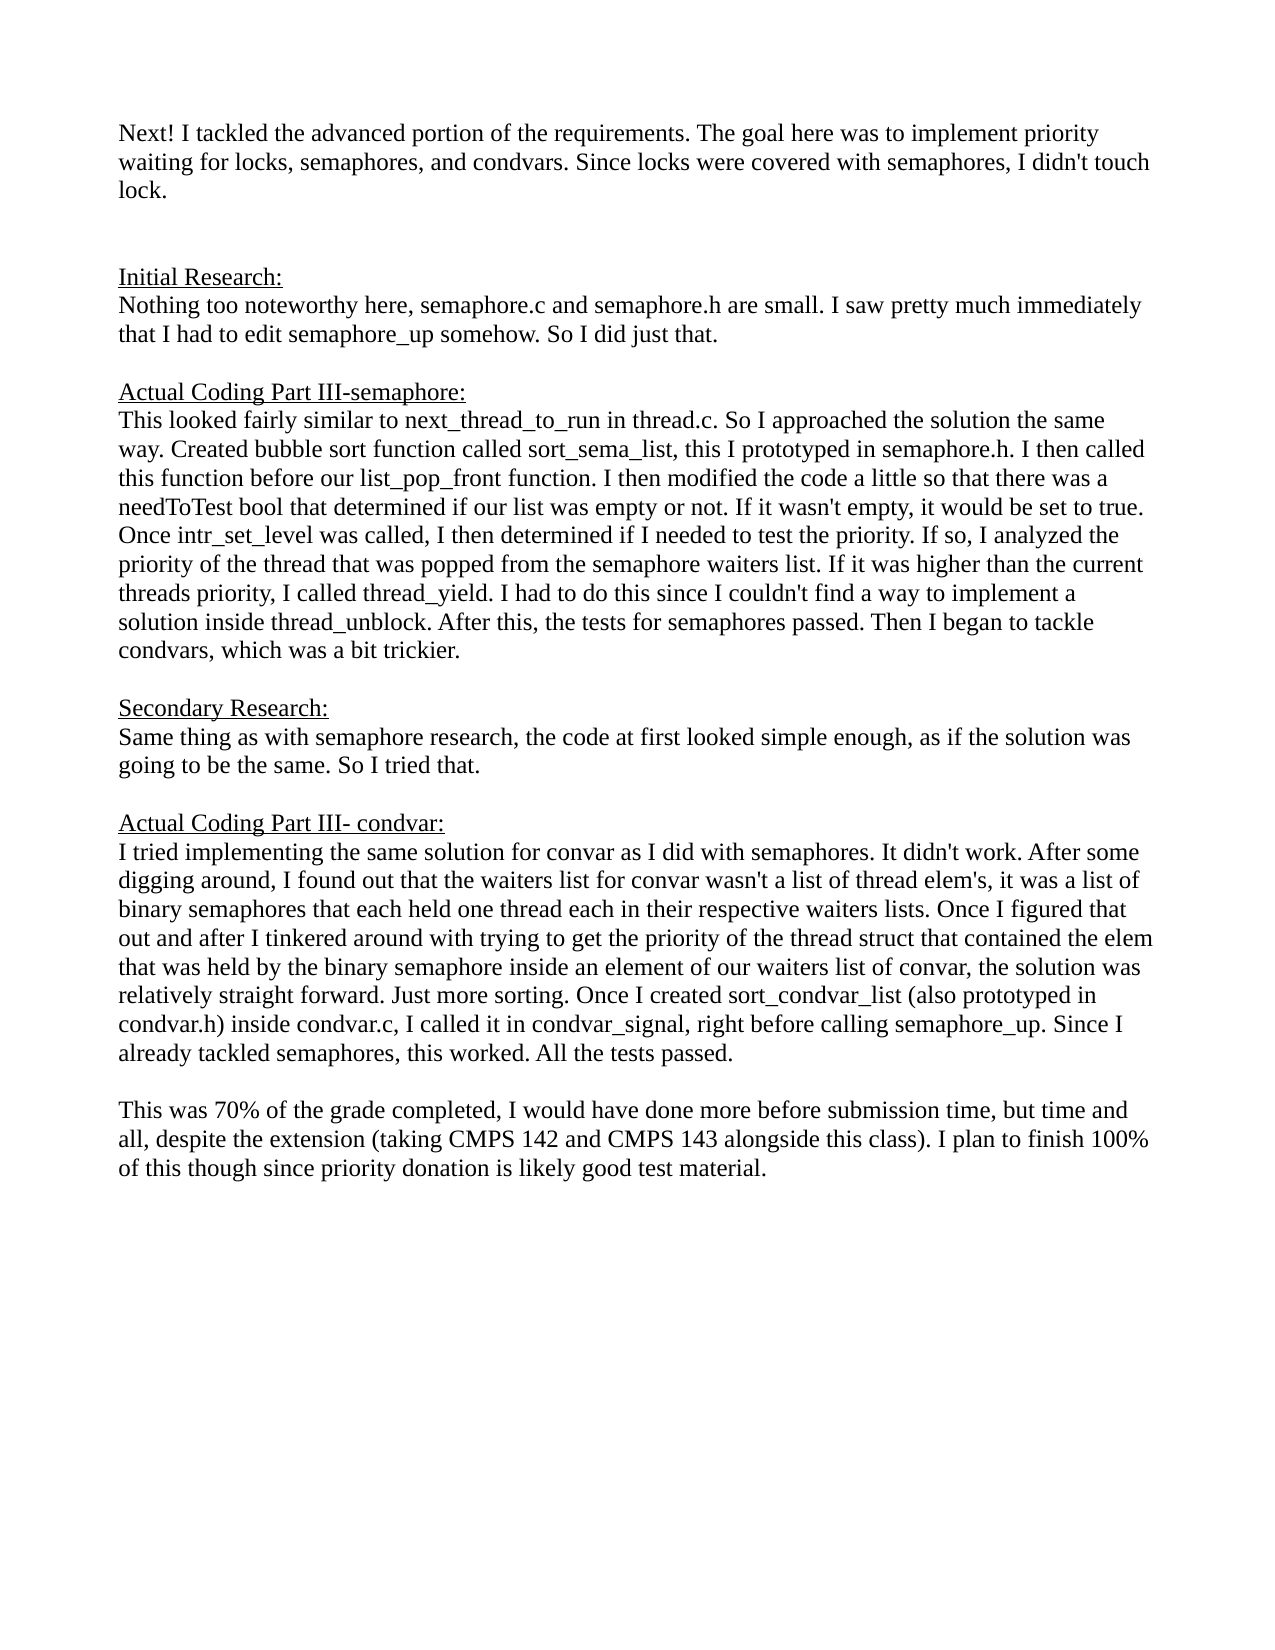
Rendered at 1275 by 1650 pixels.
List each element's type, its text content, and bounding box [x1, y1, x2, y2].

text Secondary Research: [118, 693, 1157, 722]
text Initial Research: [118, 262, 1157, 291]
text I tried implementing the same solution for convar as I did with semaphores. It didn't work. After some digging around, I found out that the waiters list for convar wasn't a list of thread elem's, it was a list of binary semaphores that each held one thread each in their respective waiters lists. Once I figured that out and after I tinkered around with trying to get the priority of the thread struct that contained the elem that was held by the binary semaphore inside an element of our waiters list of convar, the solution was relatively straight forward. Just more sorting. Once I created sort_condvar_list (also prototyped in condvar.h) inside condvar.c, I called it in condvar_signal, right before calling semaphore_up. Since I already tackled semaphores, this worked. All the tests passed. [118, 837, 1157, 1067]
text Nothing too noteworthy here, semaphore.c and semaphore.h are small. I saw pretty much immediately that I had to edit semaphore_up somehow. So I did just that. [118, 291, 1157, 348]
text This was 70% of the grade completed, I would have done more before submission time, but time and all, despite the extension (taking CMPS 142 and CMPS 143 alongside this class). I plan to finish 100% of this though since priority donation is likely good test material. [118, 1096, 1157, 1182]
text Next! I tackled the advanced portion of the requirements. The goal here was to implement priority waiting for locks, semaphores, and condvars. Since locks were covered with semaphores, I didn't touch lock. [118, 118, 1157, 204]
text Actual Coding Part III- condvar: [118, 808, 1157, 837]
text This looked fairly similar to next_thread_to_run in thread.c. So I approached the solution the same way. Created bubble sort function called sort_sema_list, this I prototyped in semaphore.h. I then called this function before our list_pop_front function. I then modified the code a little so that there was a needToTest bool that determined if our list was empty or not. If it wasn't empty, it would be set to true. Once intr_set_level was called, I then determined if I needed to test the priority. If so, I analyzed the priority of the thread that was popped from the semaphore waiters list. If it was higher than the current threads priority, I called thread_yield. I had to do this since I couldn't find a way to implement a solution inside thread_unblock. After this, the tests for semaphores passed. Then I began to tackle condvars, which was a bit trickier. [118, 406, 1157, 664]
text Actual Coding Part III-semaphore: [118, 377, 1157, 406]
text Same thing as with semaphore research, the code at first looked simple enough, as if the solution was going to be the same. So I tried that. [118, 722, 1157, 779]
